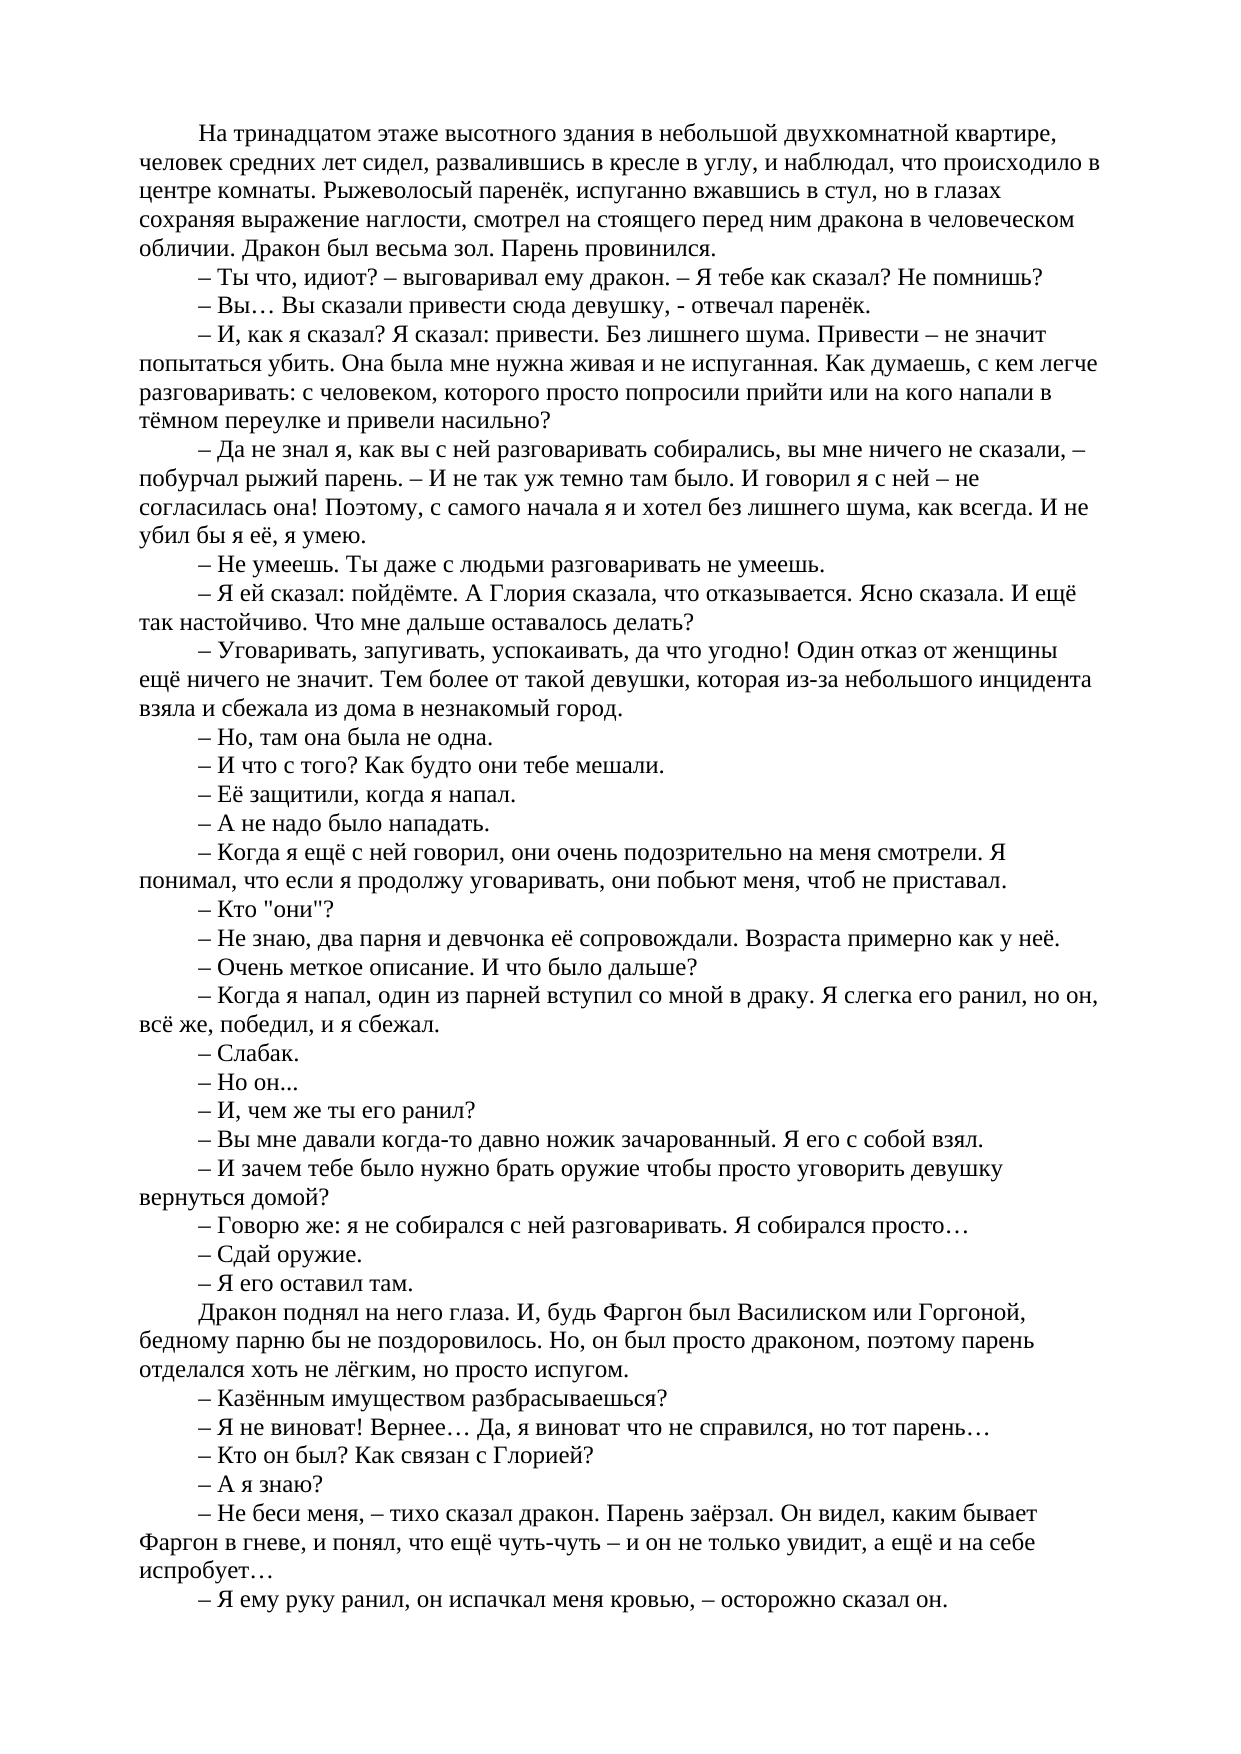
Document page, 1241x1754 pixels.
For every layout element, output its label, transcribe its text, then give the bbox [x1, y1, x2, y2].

text – Говорю же: я не собирался с ней разговаривать. Я собирался просто… [139, 1211, 1101, 1239]
text – Очень меткое описание. И что было дальше? [139, 952, 1101, 981]
text – Вы… Вы сказали привести сюда девушку, - отвечал паренёк. [198, 291, 1101, 319]
text – Но он... [139, 1067, 1101, 1096]
text – Когда я напал, один из парней вступил со мной в драку. Я слегка его ранил, но он, всё же, победил, и я сбежал. [139, 981, 1101, 1038]
text – Я ей сказал: пойдёмте. А Глория сказала, что отказывается. Ясно сказала. И ещё так настойчиво. Что мне дальше оставалось делать? [139, 578, 1101, 636]
text – Не беси меня, – тихо сказал дракон. Парень заёрзал. Он видел, каким бывает Фаргон в гневе, и понял, что ещё чуть-чуть – и он не только увидит, а ещё и на себе испробует… [139, 1498, 1101, 1584]
text – Сдай оружие. [139, 1239, 1101, 1268]
text – И, чем же ты его ранил? [139, 1096, 1101, 1124]
text – Я ему руку ранил, он испачкал меня кровью, – осторожно сказал он. [139, 1584, 1101, 1613]
text – И, как я сказал? Я сказал: привести. Без лишнего шума. Привести – не значит попытаться убить. Она была мне нужна живая и не испуганная. Как думаешь, с кем легче разговаривать: с человеком, которого просто попросили прийти или на кого напали в тёмном переулке и привели насильно? [139, 319, 1101, 434]
text – Кто "они"? [139, 894, 1101, 923]
text – А не надо было нападать. [139, 808, 1101, 837]
text – Да не знал я, как вы с ней разговаривать собирались, вы мне ничего не сказали, – побурчал рыжий парень. – И не так уж темно там было. И говорил я с ней – не согласилась она! Поэтому, с самого начала я и хотел без лишнего шума, как всегда. И не убил бы я её, я умею. [139, 434, 1101, 549]
text – Я не виноват! Вернее… Да, я виноват что не справился, но тот парень… [139, 1412, 1101, 1441]
text – Казённым имуществом разбрасываешься? [139, 1383, 1101, 1412]
text На тринадцатом этаже высотного здания в небольшой двухкомнатной квартире, человек средних лет сидел, развалившись в кресле в углу, и наблюдал, что происходило в центре комнаты. Рыжеволосый паренёк, испуганно вжавшись в стул, но в глазах сохраняя выражение наглости, смотрел на стоящего перед ним дракона в человеческом обличии. Дракон был весьма зол. Парень провинился. [139, 118, 1101, 262]
text Дракон поднял на него глаза. И, будь Фаргон был Василиском или Горгоной, бедному парню бы не поздоровилось. Но, он был просто драконом, поэтому парень отделался хоть не лёгким, но просто испугом. [139, 1297, 1101, 1383]
text – Не умеешь. Ты даже с людьми разговаривать не умеешь. [139, 549, 1101, 578]
text – Уговаривать, запугивать, успокаивать, да что угодно! Один отказ от женщины ещё ничего не значит. Тем более от такой девушки, которая из-за небольшого инцидента взяла и сбежала из дома в незнакомый город. [139, 636, 1101, 722]
text – Когда я ещё с ней говорил, они очень подозрительно на меня смотрели. Я понимал, что если я продолжу уговаривать, они побьют меня, чтоб не приставал. [139, 837, 1101, 894]
text – Я его оставил там. [139, 1268, 1101, 1297]
text – А я знаю? [139, 1469, 1101, 1498]
text – И зачем тебе было нужно брать оружие чтобы просто уговорить девушку вернуться домой? [139, 1153, 1101, 1211]
text – Слабак. [139, 1038, 1101, 1067]
text – Вы мне давали когда-то давно ножик зачарованный. Я его с собой взял. [139, 1124, 1101, 1153]
text – Ты что, идиот? – выговаривал ему дракон. – Я тебе как сказал? Не помнишь? [198, 262, 1101, 291]
text – Не знаю, два парня и девчонка её сопровождали. Возраста примерно как у неё. [139, 923, 1101, 952]
text – Но, там она была не одна. [139, 722, 1101, 751]
text – Кто он был? Как связан с Глорией? [139, 1441, 1101, 1469]
text – И что с того? Как будто они тебе мешали. [139, 751, 1101, 779]
text – Её защитили, когда я напал. [139, 779, 1101, 808]
